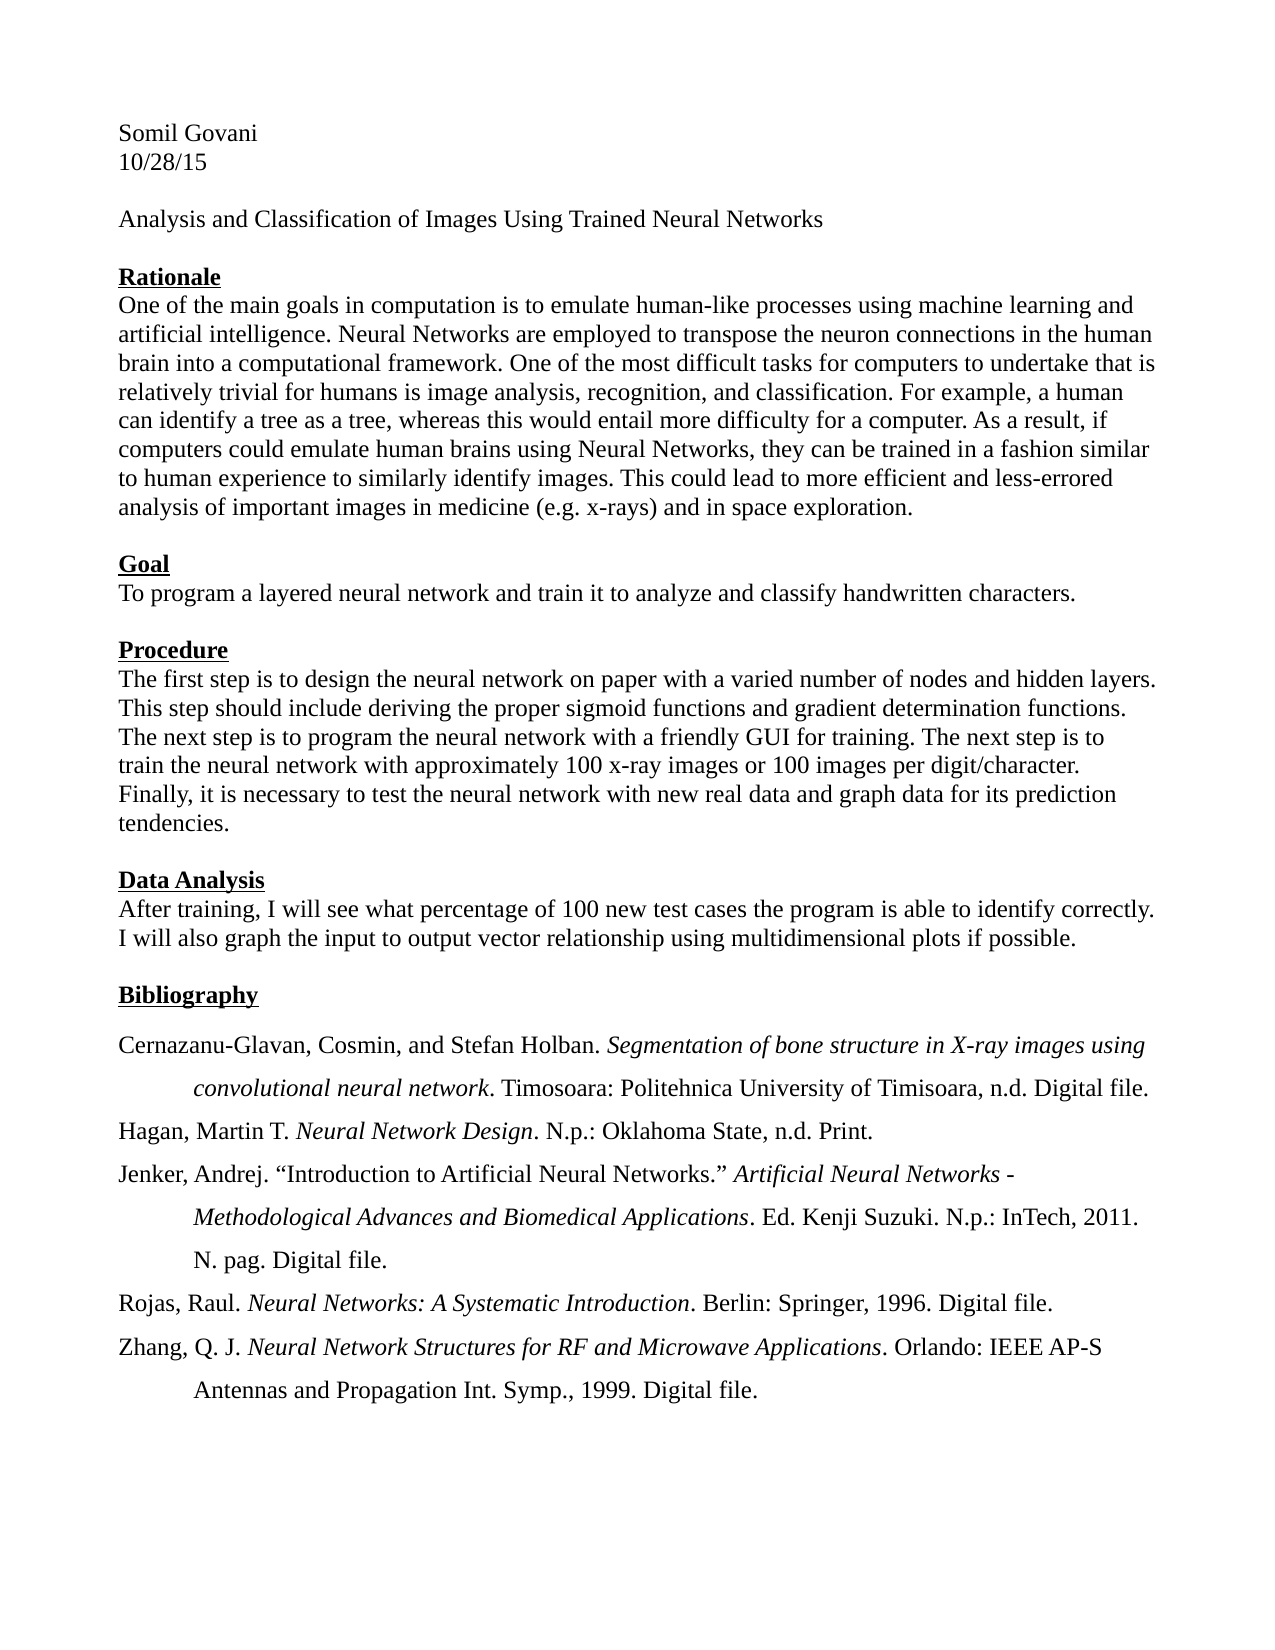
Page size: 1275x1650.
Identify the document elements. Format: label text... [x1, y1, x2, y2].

text Zhang, Q. J. Neural Network Structures for RF and Microwave Applications. Orlando: IEEE AP-S Antennas and Propagation Int. Symp., 1999. Digital file. [118, 1332, 1157, 1403]
text 10/28/15 [118, 147, 1157, 176]
text Rationale [118, 262, 1157, 291]
text Procedure [118, 636, 1157, 664]
text Rojas, Raul. Neural Networks: A Systematic Introduction. Berlin: Springer, 1996. Digital file. [118, 1288, 1157, 1317]
text After training, I will see what percentage of 100 new test cases the program is able to identify correctly. I will also graph the input to output vector relationship using multidimensional plots if possible. [118, 894, 1157, 952]
text Data Analysis [118, 866, 1157, 894]
text One of the main goals in computation is to emulate human-like processes using machine learning and artificial intelligence. Neural Networks are employed to transpose the neuron connections in the human brain into a computational framework. One of the most difficult tasks for computers to undertake that is relatively trivial for humans is image analysis, recognition, and classification. For example, a human can identify a tree as a tree, whereas this would entail more difficulty for a computer. As a result, if computers could emulate human brains using Neural Networks, they can be trained in a fashion similar to human experience to similarly identify images. This could lead to more efficient and less-errored analysis of important images in medicine (e.g. x-rays) and in space exploration. [118, 291, 1157, 521]
text The first step is to design the neural network on paper with a varied number of nodes and hidden layers. This step should include deriving the proper sigmoid functions and gradient determination functions. The next step is to program the neural network with a friendly GUI for training. The next step is to train the neural network with approximately 100 x-ray images or 100 images per digit/character. Finally, it is necessary to test the neural network with new real data and graph data for its prediction tendencies. [118, 664, 1157, 837]
text Goal [118, 549, 1157, 578]
text Cernazanu-Glavan, Cosmin, and Stefan Holban. Segmentation of bone structure in X-ray images using convolutional neural network. Timosoara: Politehnica University of Timisoara, n.d. Digital file. [118, 1030, 1157, 1102]
text Bibliography [118, 981, 1157, 1009]
text To program a layered neural network and train it to analyze and classify handwritten characters. [118, 578, 1157, 607]
text Somil Govani [118, 118, 1157, 147]
text Hagan, Martin T. Neural Network Design. N.p.: Oklahoma State, n.d. Print. [118, 1116, 1157, 1145]
text Jenker, Andrej. “Introduction to Artificial Neural Networks.” Artificial Neural Networks - Methodological Advances and Biomedical Applications. Ed. Kenji Suzuki. N.p.: InTech, 2011. N. pag. Digital file. [118, 1159, 1157, 1274]
text Analysis and Classification of Images Using Trained Neural Networks [118, 204, 1157, 233]
